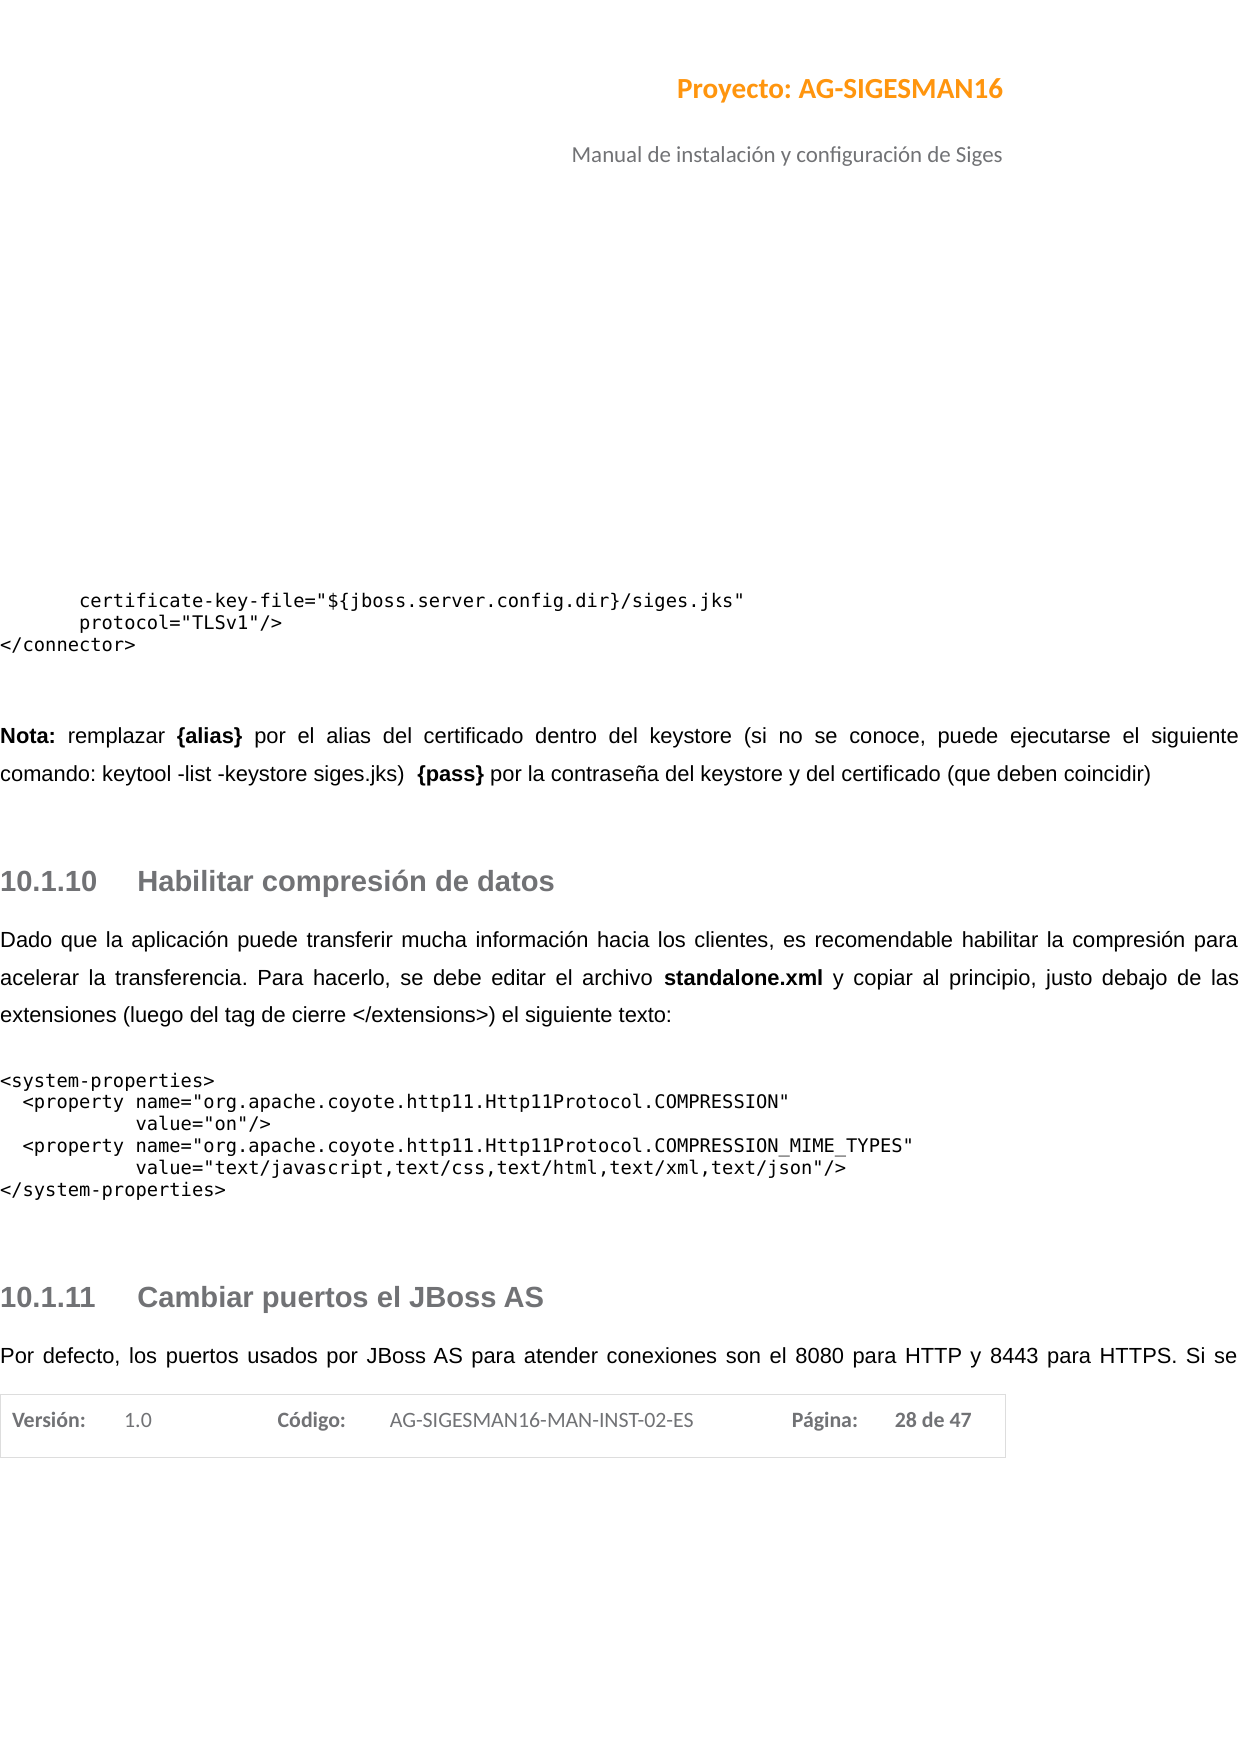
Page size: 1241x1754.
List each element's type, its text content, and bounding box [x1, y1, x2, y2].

text Por defecto, los puertos usados por JBoss AS para atender conexiones son el 8080 para HTTP y 8443 para HTTPS. Si se [0, 1343, 1240, 1368]
text protocol="TLSv1"/> [0, 612, 1240, 634]
subtitle Habilitar compresión de datos [0, 864, 1240, 897]
text </connector> [0, 634, 1240, 656]
text Dado que la aplicación puede transferir mucha información hacia los clientes, es recomendable habilitar la compresión para acelerar la transferencia. Para hacerlo, se debe editar el archivo standalone.xml y copiar al principio, justo debajo de las extensiones (luego del tag de cierre </extensions>) el siguiente texto: [0, 927, 1240, 1027]
text value="text/javascript,text/css,text/html,text/xml,text/json"/> [0, 1157, 1240, 1179]
subtitle Cambiar puertos el JBoss AS [0, 1280, 1240, 1313]
text <system-properties> [0, 1069, 1240, 1091]
text Nota: remplazar {alias} por el alias del certificado dentro del keystore (si no se conoce, puede ejecutarse el siguiente comando: keytool -list -keystore siges.jks) {pass} por la contraseña del keystore y del certificado (que deben coincidir) [0, 723, 1240, 786]
text </system-properties> [0, 1179, 1240, 1201]
text value="on"/> [0, 1113, 1240, 1135]
text <property name="org.apache.coyote.http11.Http11Protocol.COMPRESSION_MIME_TYPES" [0, 1135, 1240, 1157]
text <property name="org.apache.coyote.http11.Http11Protocol.COMPRESSION" [0, 1091, 1240, 1113]
text certificate-key-file="${jboss.server.config.dir}/siges.jks" [0, 591, 1240, 612]
